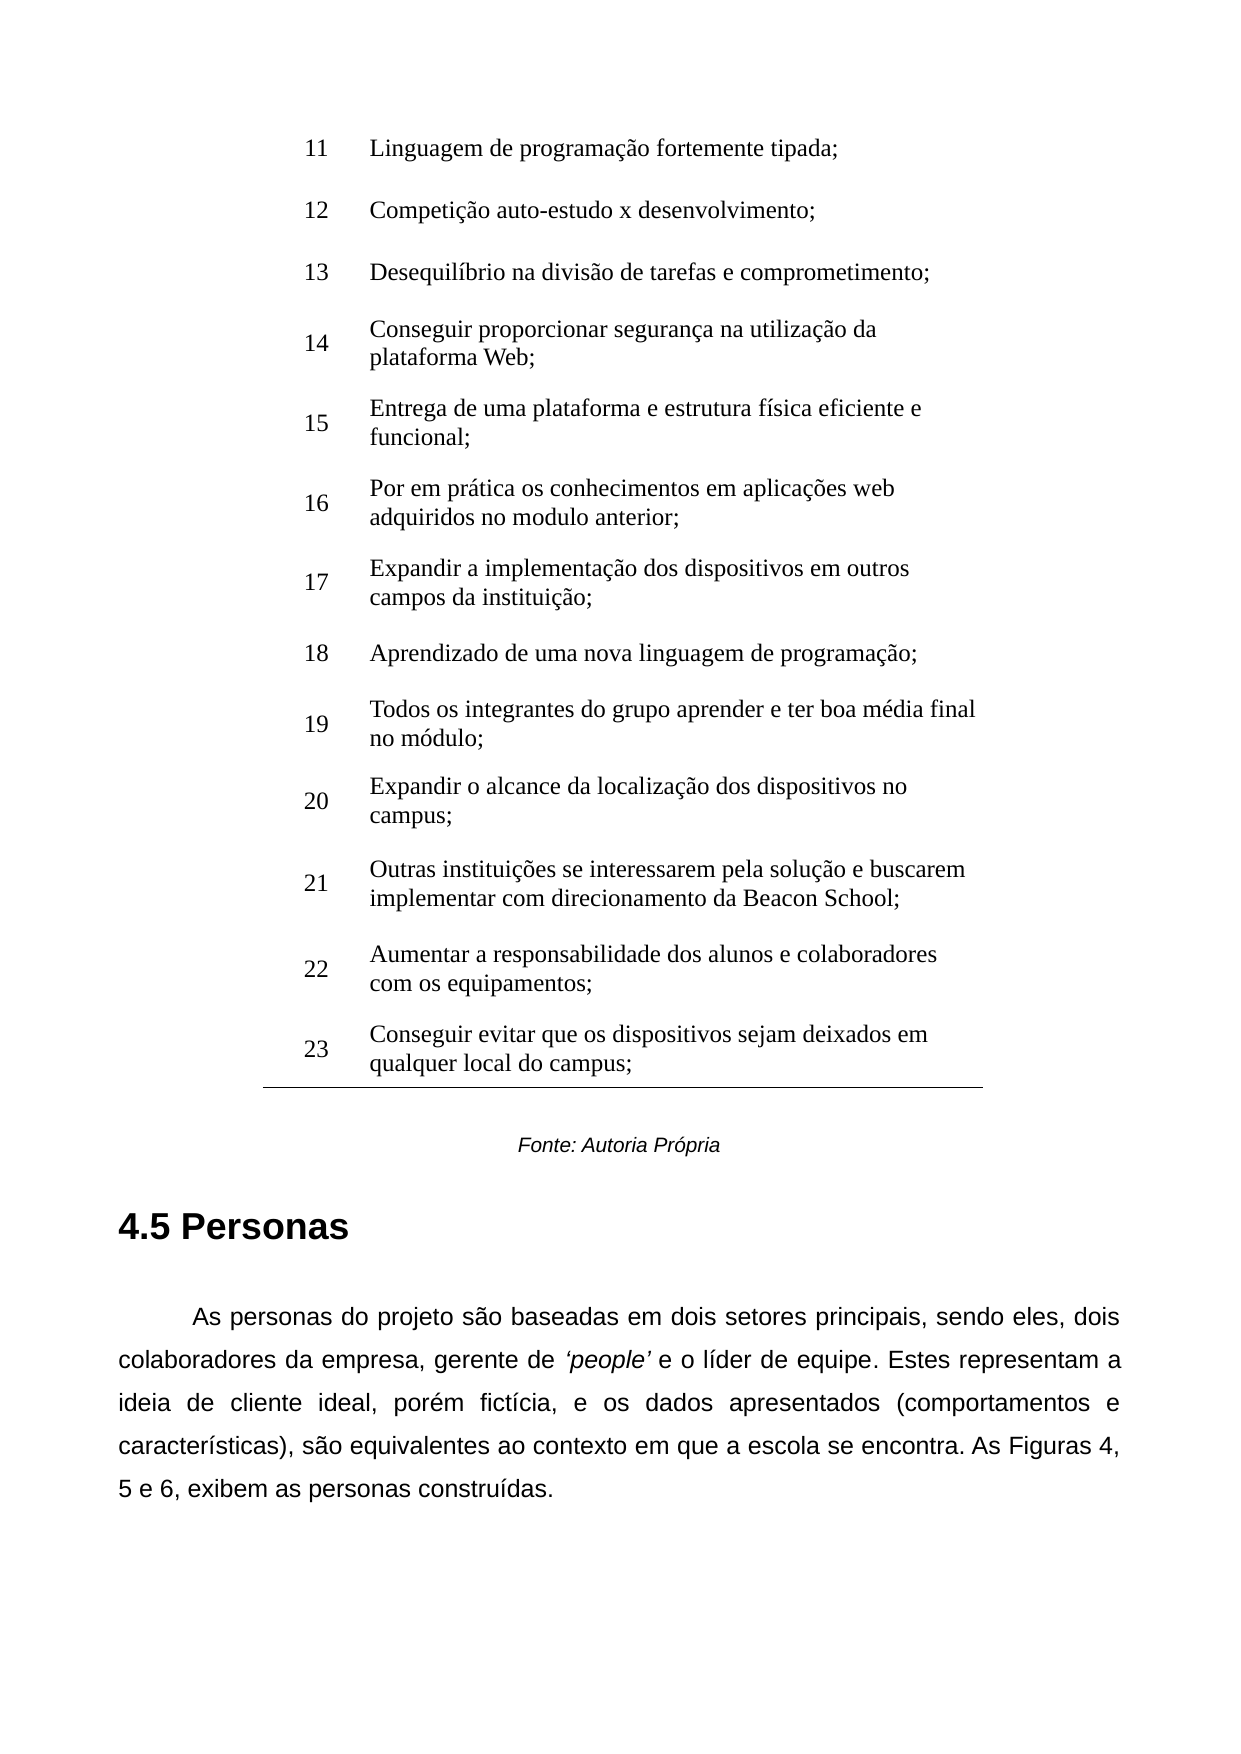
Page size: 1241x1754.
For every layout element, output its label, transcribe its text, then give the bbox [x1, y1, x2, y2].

table_cell 21 [263, 839, 369, 927]
table_cell Conseguir evitar que os dispositivos sejam deixados em qualquer local do campus; [369, 1010, 983, 1087]
table_cell 20 [263, 761, 369, 839]
table_cell Todos os integrantes do grupo aprender e ter boa média final no módulo; [369, 685, 983, 761]
table_cell 16 [263, 461, 369, 544]
table_cell Outras instituições se interessarem pela solução e buscarem implementar com direcionamento da Beacon School; [369, 839, 983, 927]
table_cell Por em prática os conhecimentos em aplicações web adquiridos no modulo anterior; [369, 461, 983, 544]
table_cell 18 [263, 620, 369, 685]
table_cell 14 [263, 301, 369, 384]
subtitle 4.5 Personas [118, 1204, 1122, 1247]
table_cell 17 [263, 544, 369, 620]
table_cell Aumentar a responsabilidade dos alunos e colaboradores com os equipamentos; [369, 927, 983, 1010]
text As personas do projeto são baseadas em dois setores principais, sendo eles, dois colaboradores da empresa, gerente de ‘people’ e o líder de equipe. Estes representam a ideia de cliente ideal, porém fictícia, e os dados apresentados (comportamentos e características), são equivalentes ao contexto em que a escola se encontra. As Figuras 4, 5 e 6, exibem as personas construídas. [118, 1302, 1122, 1503]
table_cell 12 [263, 177, 369, 242]
table_cell Aprendizado de uma nova linguagem de programação; [369, 620, 983, 685]
table_cell 15 [263, 384, 369, 461]
table_cell 19 [263, 685, 369, 761]
table_cell Expandir a implementação dos dispositivos em outros campos da instituição; [369, 544, 983, 620]
table_cell Entrega de uma plataforma e estrutura física eficiente e funcional; [369, 384, 983, 461]
table_cell Expandir o alcance da localização dos dispositivos no campus; [369, 761, 983, 839]
table_cell 11 [263, 118, 369, 177]
table_cell Conseguir proporcionar segurança na utilização da plataforma Web; [369, 301, 983, 384]
table_cell Desequilíbrio na divisão de tarefas e comprometimento; [369, 242, 983, 301]
table_cell 22 [263, 927, 369, 1010]
table_cell Linguagem de programação fortemente tipada; [369, 118, 983, 177]
table_cell 23 [263, 1010, 369, 1087]
table_cell 13 [263, 242, 369, 301]
table_cell Competição auto-estudo x desenvolvimento; [369, 177, 983, 242]
text Fonte: Autoria Própria [118, 1133, 1122, 1157]
